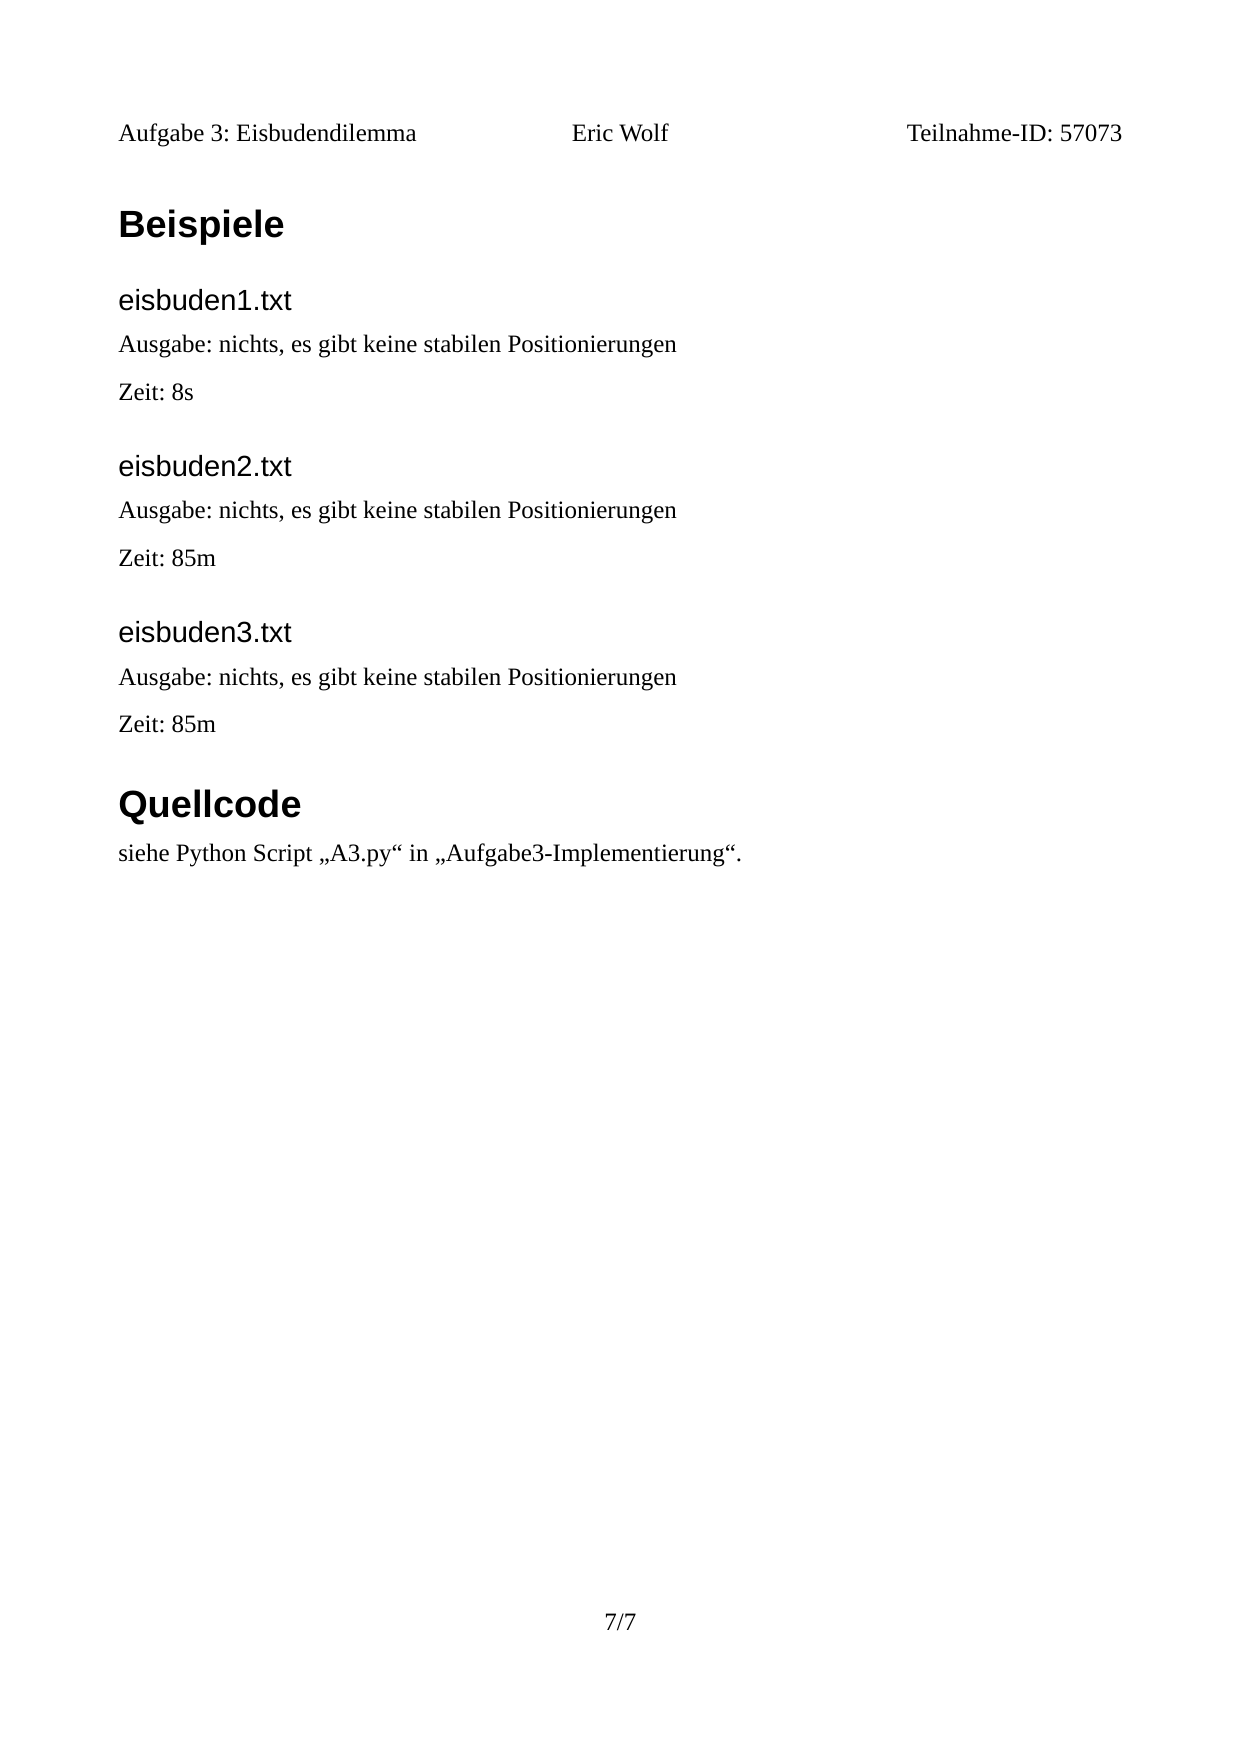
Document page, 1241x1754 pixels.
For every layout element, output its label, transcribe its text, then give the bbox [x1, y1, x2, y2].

text Zeit: 85m [118, 709, 1122, 738]
text Ausgabe: nichts, es gibt keine stabilen Positionierungen [118, 329, 1122, 358]
subtitle Quellcode [118, 782, 1122, 825]
subtitle eisbuden3.txt [118, 616, 1122, 649]
subtitle Beispiele [118, 202, 1122, 246]
text siehe Python Script „A3.py“ in „Aufgabe3-Implementierung“. [118, 838, 1122, 867]
text Ausgabe: nichts, es gibt keine stabilen Positionierungen [118, 495, 1122, 524]
subtitle eisbuden2.txt [118, 449, 1122, 483]
text Zeit: 8s [118, 377, 1122, 405]
subtitle eisbuden1.txt [118, 283, 1122, 317]
text Zeit: 85m [118, 543, 1122, 572]
text Ausgabe: nichts, es gibt keine stabilen Positionierungen [118, 662, 1122, 690]
